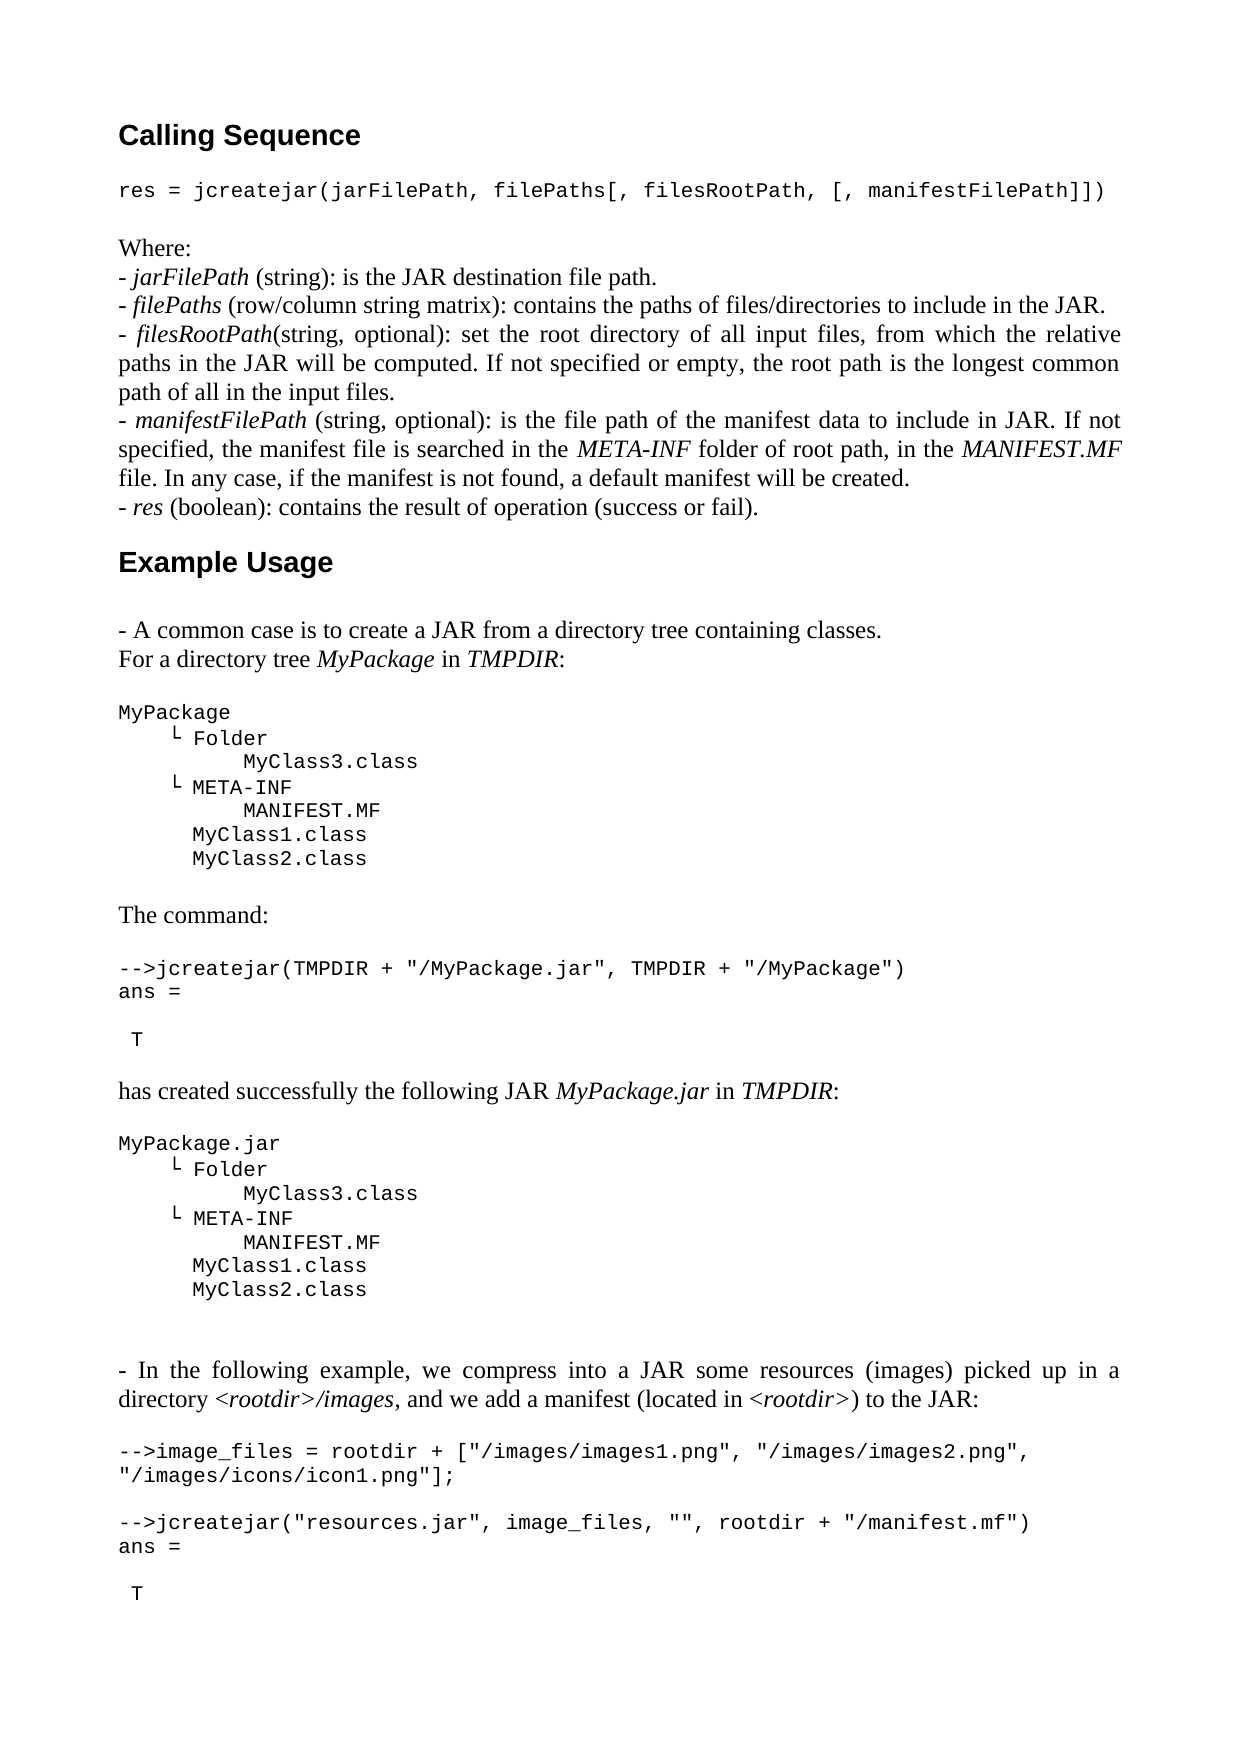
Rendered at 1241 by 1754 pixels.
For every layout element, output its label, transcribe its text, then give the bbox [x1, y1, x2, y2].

text MyClass2.class [118, 848, 1122, 871]
text ans = [118, 1536, 1122, 1560]
text MyClass1.class [118, 1256, 1122, 1279]
text MyPackage.jar [118, 1133, 1122, 1157]
text The command: [118, 900, 1122, 929]
text └ Folder [118, 1157, 1122, 1183]
text ans = [118, 981, 1122, 1005]
text MyClass3.class [118, 1183, 1122, 1206]
text has created successfully the following JAR MyPackage.jar in TMPDIR: [118, 1076, 1122, 1104]
text - In the following example, we compress into a JAR some resources (images) picked up in a directory <rootdir>/images, and we add a manifest (located in <rootdir>) to the JAR: [118, 1355, 1122, 1413]
text MyPackage [118, 702, 1122, 726]
text └ META-INF [118, 1206, 1122, 1232]
text └ Folder [118, 726, 1122, 751]
text -->image_files = rootdir + ["/images/images1.png", "/images/images2.png", "/images/icons/icon1.png"]; [118, 1441, 1122, 1489]
text MyClass1.class [118, 824, 1122, 848]
text -->jcreatejar("resources.jar", image_files, "", rootdir + "/manifest.mf") [118, 1512, 1122, 1536]
text For a directory tree MyPackage in TMPDIR: [118, 644, 1122, 673]
text Where: [118, 233, 1122, 262]
text MyClass2.class [118, 1279, 1122, 1303]
text └ META-INF [118, 775, 1122, 800]
subtitle Example Usage [118, 545, 1122, 579]
text -->jcreatejar(TMPDIR + "/MyPackage.jar", TMPDIR + "/MyPackage") [118, 958, 1122, 981]
text Calling Sequence [118, 118, 1122, 152]
text - A common case is to create a JAR from a directory tree containing classes. [118, 616, 1122, 644]
text - manifestFilePath (string, optional): is the file path of the manifest data to include in JAR. If not specified, the manifest file is searched in the META-INF folder of root path, in the MANIFEST.MF file. In any case, if the manifest is not found, a default manifest will be created. [118, 405, 1122, 492]
text MANIFEST.MF [118, 800, 1122, 824]
text T [118, 1028, 1122, 1052]
text - filesRootPath(string, optional): set the root directory of all input files, from which the relative paths in the JAR will be computed. If not specified or empty, the root path is the longest common path of all in the input files. [118, 319, 1122, 405]
text MANIFEST.MF [118, 1232, 1122, 1256]
text MyClass3.class [118, 751, 1122, 775]
text res = jcreatejar(jarFilePath, filePaths[, filesRootPath, [, manifestFilePath]]) [118, 180, 1122, 204]
text - res (boolean): contains the result of operation (success or fail). [118, 492, 1122, 520]
text - jarFilePath (string): is the JAR destination file path. [118, 262, 1122, 290]
text T [118, 1583, 1122, 1607]
text - filePaths (row/column string matrix): contains the paths of files/directories to include in the JAR. [118, 290, 1122, 319]
